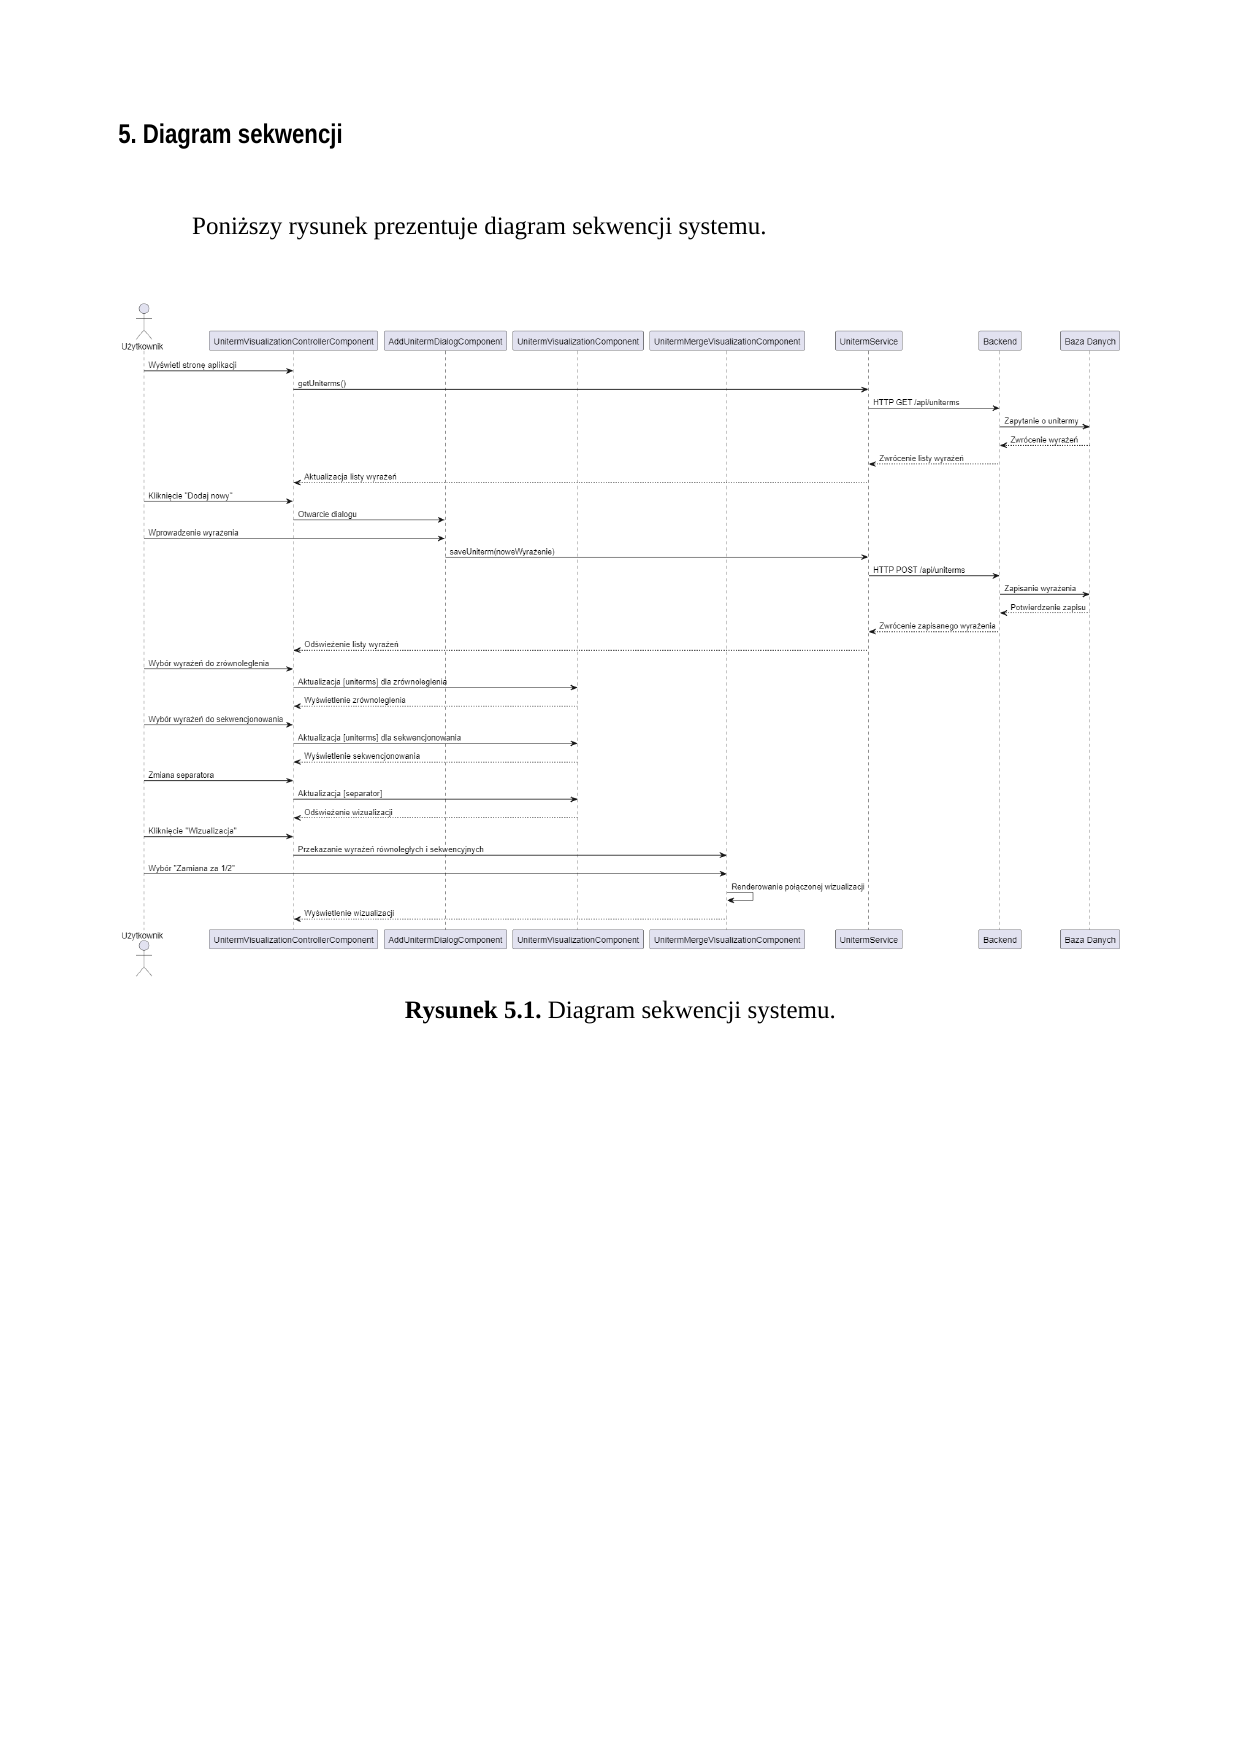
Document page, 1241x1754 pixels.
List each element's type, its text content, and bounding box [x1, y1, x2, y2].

text Poniższy rysunek prezentuje diagram sekwencji systemu. [118, 211, 1122, 240]
picture [118, 301, 1123, 980]
subtitle 5. Diagram sekwencji [118, 118, 1122, 149]
text Rysunek 5.1. Diagram sekwencji systemu. [118, 995, 1122, 1024]
